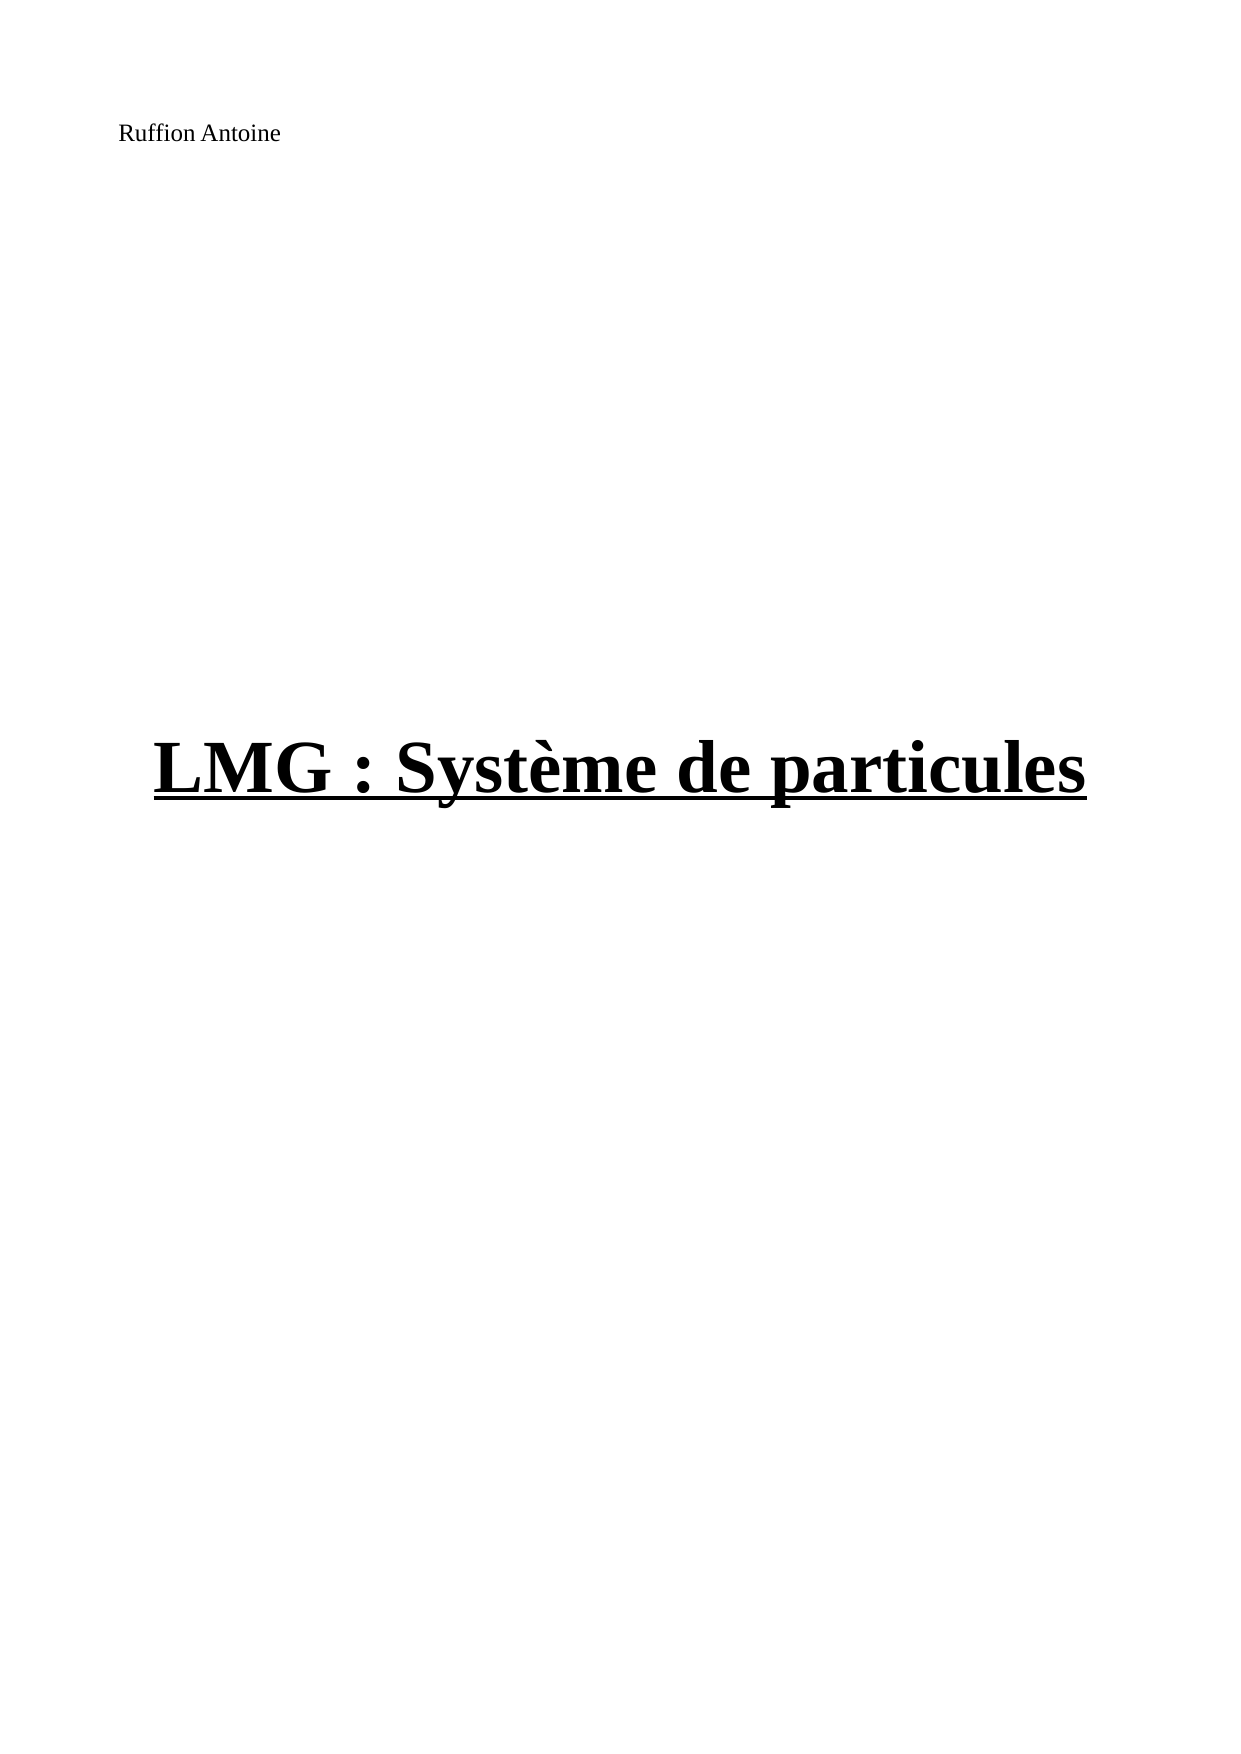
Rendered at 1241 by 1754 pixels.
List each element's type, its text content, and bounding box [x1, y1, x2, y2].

text LMG : Système de particules [118, 722, 1122, 808]
text Ruffion Antoine [118, 118, 1122, 147]
